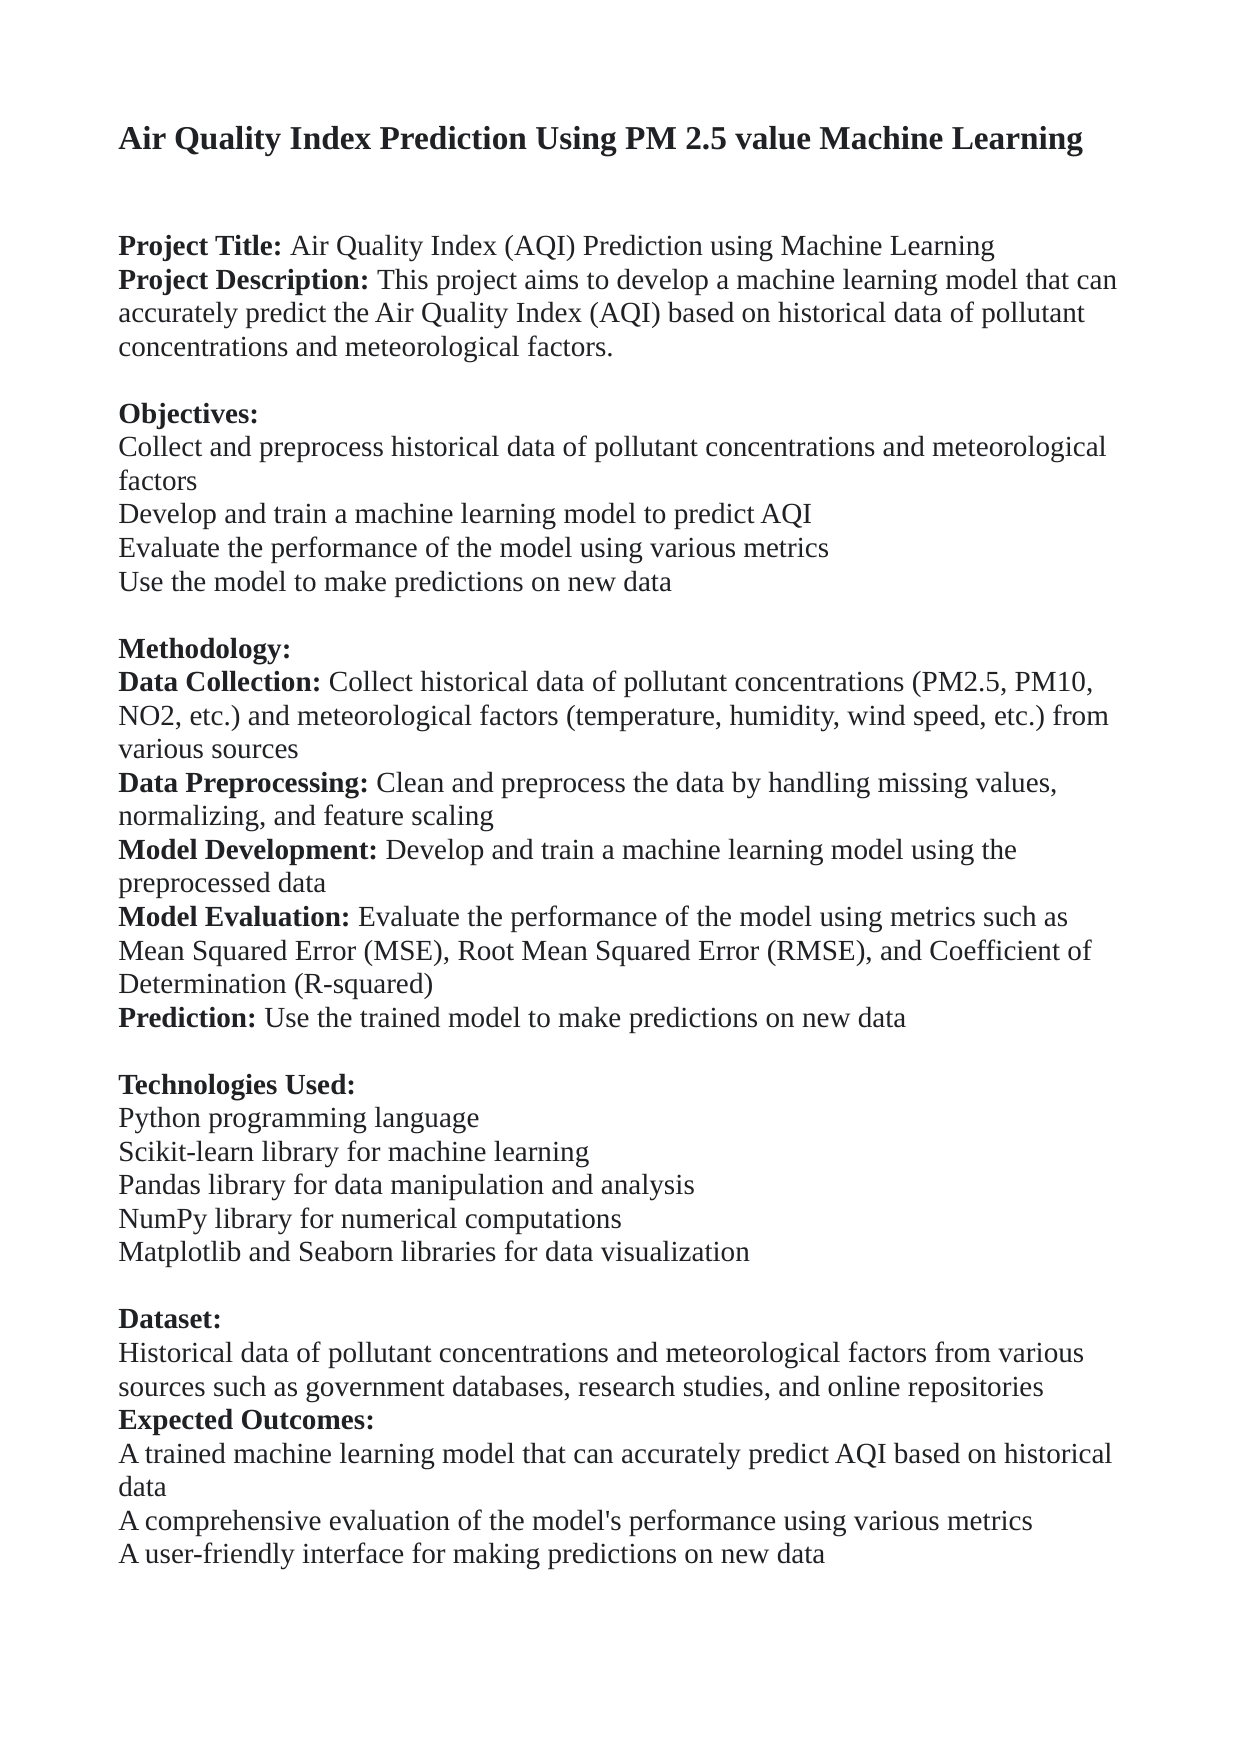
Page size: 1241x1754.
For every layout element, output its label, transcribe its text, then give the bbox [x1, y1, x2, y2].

text Objectives: Collect and preprocess historical data of pollutant concentrations and meteorological factors Develop and train a machine learning model to predict AQI Evaluate the performance of the model using various metrics Use the model to make predictions on new data [118, 396, 1122, 631]
text Dataset: Historical data of pollutant concentrations and meteorological factors from various sources such as government databases, research studies, and online repositories Expected Outcomes: A trained machine learning model that can accurately predict AQI based on historical data A comprehensive evaluation of the model's performance using various metrics A user-friendly interface for making predictions on new data [118, 1302, 1122, 1603]
text Technologies Used: Python programming language Scikit-learn library for machine learning Pandas library for data manipulation and analysis NumPy library for numerical computations Matplotlib and Seaborn libraries for data visualization [118, 1067, 1122, 1302]
text Methodology: Data Collection: Collect historical data of pollutant concentrations (PM2.5, PM10, NO2, etc.) and meteorological factors (temperature, humidity, wind speed, etc.) from various sources Data Preprocessing: Clean and preprocess the data by handling missing values, normalizing, and feature scaling Model Development: Develop and train a machine learning model using the preprocessed data Model Evaluation: Evaluate the performance of the model using metrics such as Mean Squared Error (MSE), Root Mean Squared Error (RMSE), and Coefficient of Determination (R-squared) Prediction: Use the trained model to make predictions on new data [118, 631, 1122, 1067]
text Project Title: Air Quality Index (AQI) Prediction using Machine Learning Project Description: This project aims to develop a machine learning model that can accurately predict the Air Quality Index (AQI) based on historical data of pollutant concentrations and meteorological factors. [118, 195, 1122, 396]
text Air Quality Index Prediction Using PM 2.5 value Machine Learning [118, 118, 1122, 156]
